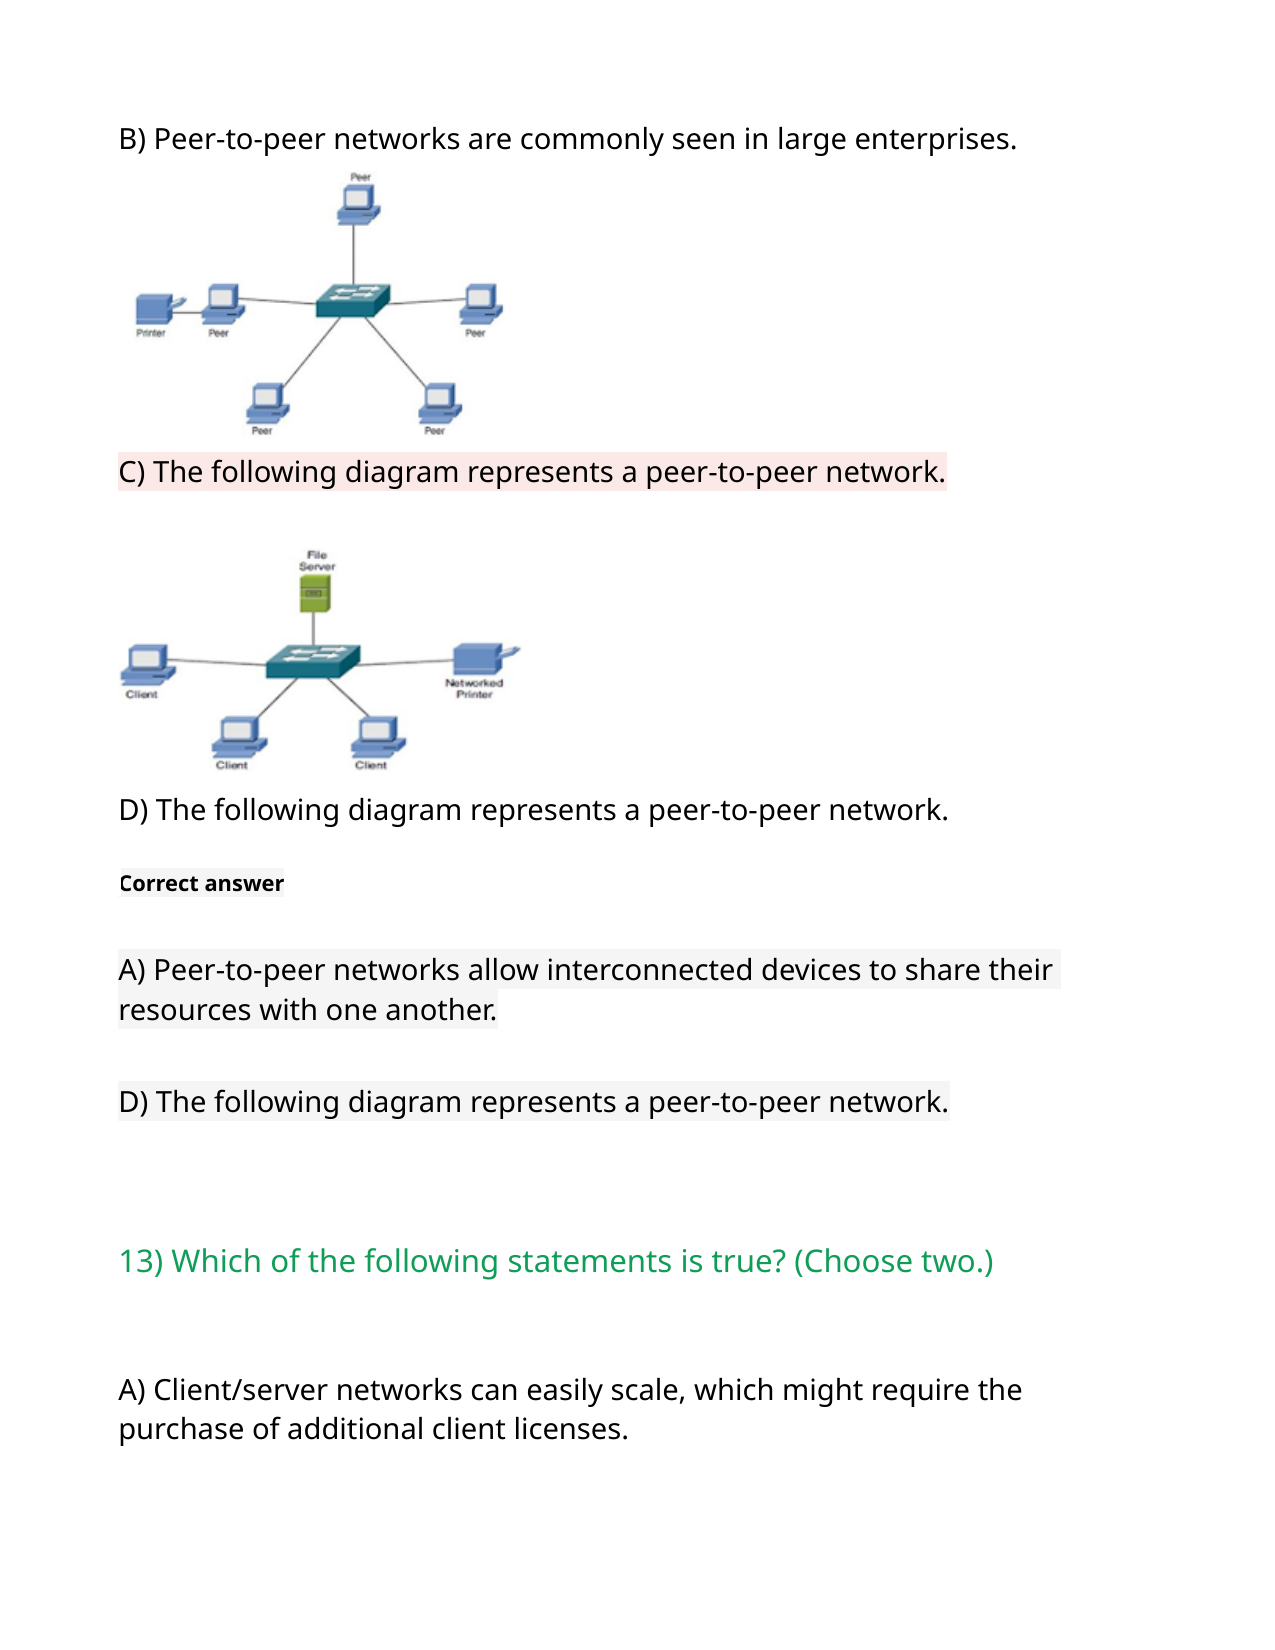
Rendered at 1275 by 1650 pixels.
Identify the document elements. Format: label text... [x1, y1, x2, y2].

text B) Peer-to-peer networks are commonly seen in large enterprises. [118, 118, 1157, 158]
picture [118, 171, 525, 438]
text C) The following diagram represents a peer-to-peer network. [118, 452, 1157, 491]
text A) Peer-to-peer networks allow interconnected devices to share their resources with one another. [118, 949, 1157, 1029]
text 13) Which of the following statements is true? (Choose two.) [118, 1239, 1157, 1281]
text D) The following diagram represents a peer-to-peer network. [118, 1081, 1157, 1121]
text D) The following diagram represents a peer-to-peer network. [118, 789, 1157, 828]
text Correct answer [118, 867, 1157, 897]
picture [118, 548, 525, 775]
text A) Client/server networks can easily scale, which might require the purchase of additional client licenses. [118, 1369, 1157, 1448]
